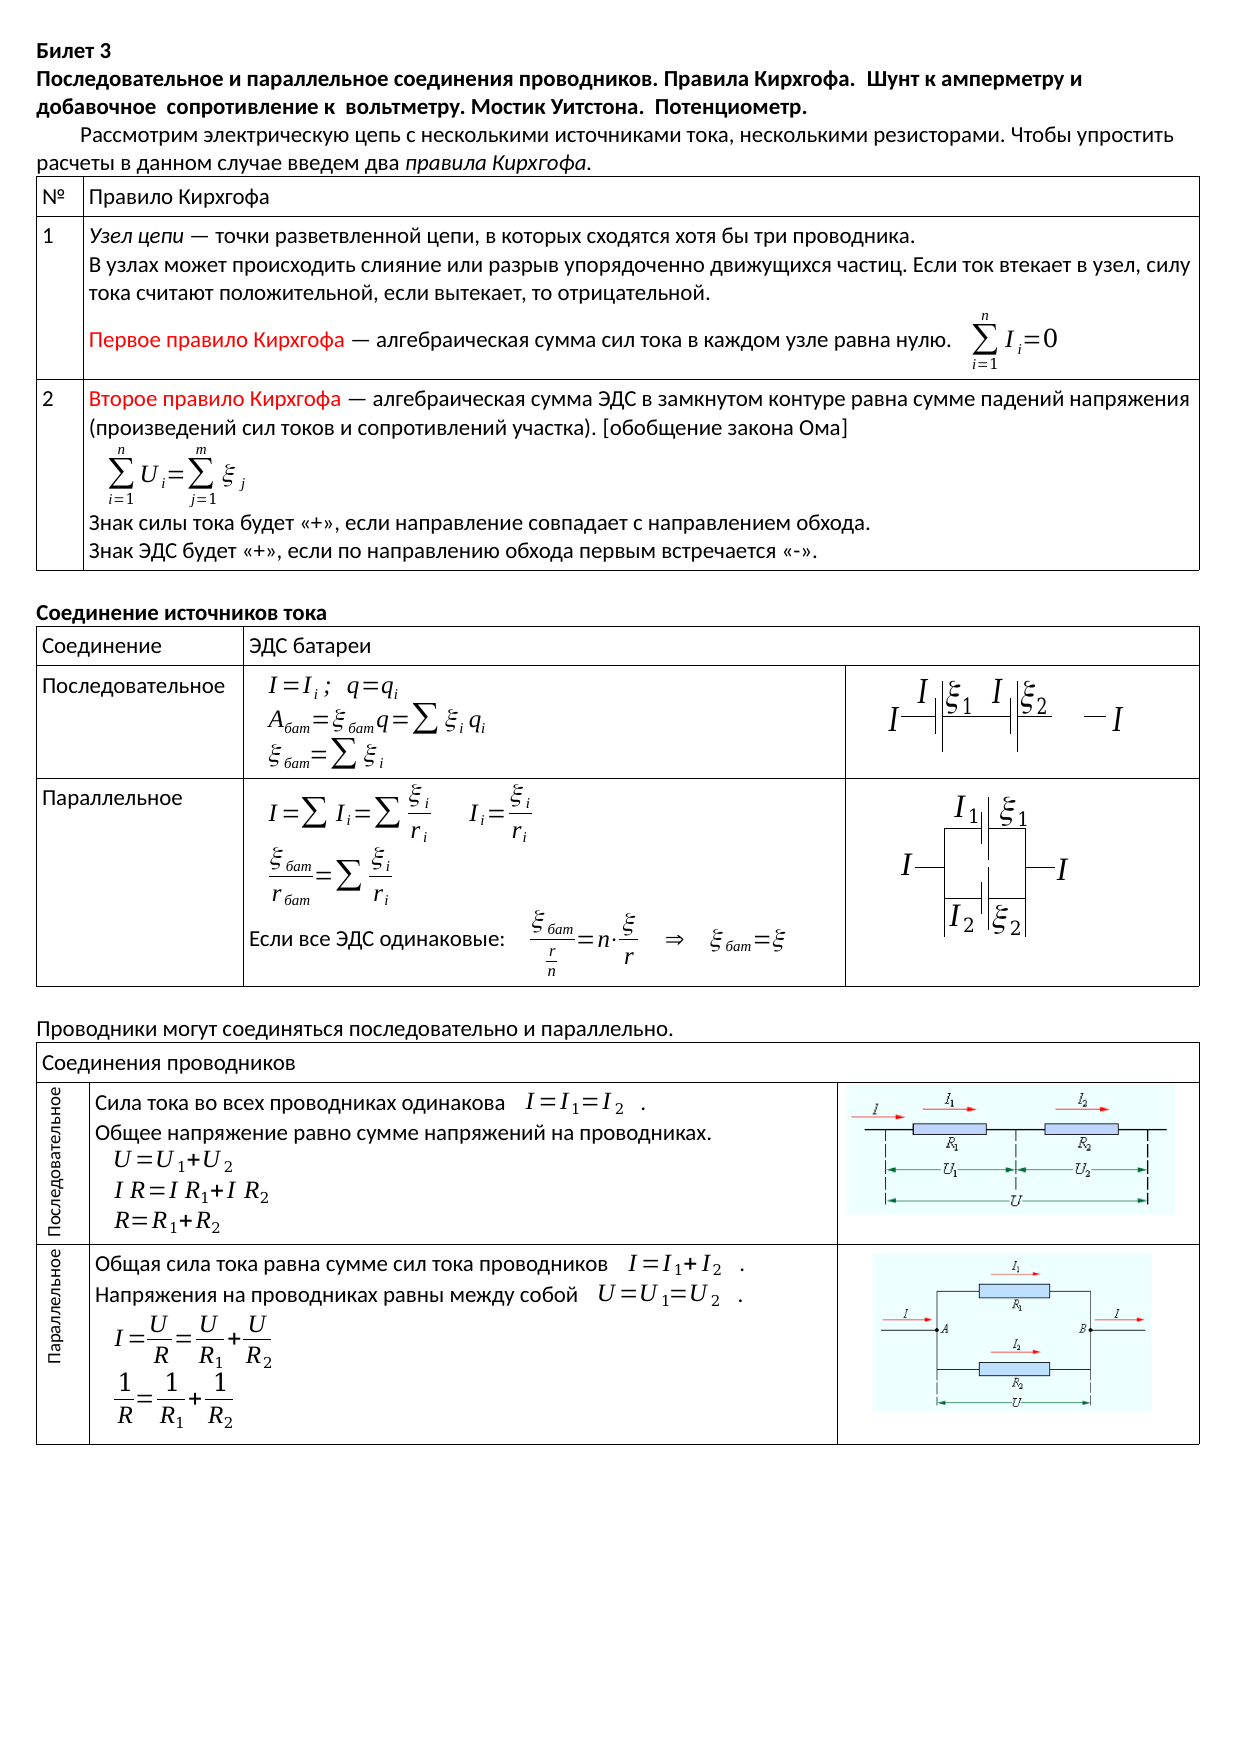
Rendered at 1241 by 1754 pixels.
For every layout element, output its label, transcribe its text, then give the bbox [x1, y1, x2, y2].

table_cell Сила тока во всех проводниках одинакова. Общее напряжение равно сумме напряжений на проводниках. [90, 1083, 837, 1243]
table_cell Параллельное [37, 779, 243, 986]
table_cell [846, 779, 1199, 986]
picture [915, 1085, 1115, 1215]
picture [925, 1252, 1102, 1411]
text Соединение источников тока [36, 598, 1199, 626]
table_cell 2 [37, 380, 83, 570]
table_cell Последовательное [37, 666, 243, 777]
text Последовательное и параллельное соединения проводников. Правила Кирхгофа. Шунт к амперметру и добавочное сопротивление к вольтметру. Мостик Уитстона. Потенциометр. [36, 64, 1199, 120]
table_cell Если все ЭДС одинаковые: [244, 779, 845, 986]
table_cell [244, 666, 845, 777]
table_cell [838, 1245, 1199, 1444]
table_cell Последовательное [37, 1083, 89, 1243]
table_cell [846, 666, 1199, 777]
table_header № [37, 177, 83, 216]
text Проводники могут соединяться последовательно и параллельно. [36, 1014, 1199, 1042]
table_cell Параллельное [37, 1245, 89, 1444]
table_cell 1 [37, 217, 83, 379]
table_header Правило Кирхгофа [84, 177, 1199, 216]
table_cell Второе правило Кирхгофа — алгебраическая сумма ЭДС в замкнутом контуре равна сумме падений напряжения (произведений сил токов и сопротивлений участка). [обобщение закона Ома] Знак силы тока будет «+», если направление совпадает с направлением обхода. Знак ЭДС будет «+», если по направлению обхода первым встречается «-». [84, 380, 1199, 570]
table_cell [838, 1083, 1199, 1243]
table_header ЭДС батареи [244, 627, 1199, 665]
table_header Соединение [37, 627, 243, 665]
text Билет 3 [36, 36, 1199, 64]
table_cell Общая сила тока равна сумме сил тока проводников. Напряжения на проводниках равны между собой. [90, 1245, 837, 1444]
text Рассмотрим электрическую цепь с несколькими источниками тока, несколькими резисторами. Чтобы упростить расчеты в данном случае введем два правила Кирхгофа. [36, 120, 1199, 176]
table_header Соединения проводников [37, 1043, 1199, 1082]
table_cell Узел цепи — точки разветвленной цепи, в которых сходятся хотя бы три проводника. В узлах может происходить слияние или разрыв упорядоченно движущихся частиц. Если ток втекает в узел, силу тока считают положительной, если вытекает, то отрицательной. Первое правило Кирхгофа — алгебраическая сумма сил тока в каждом узле равна нулю. [84, 217, 1199, 379]
